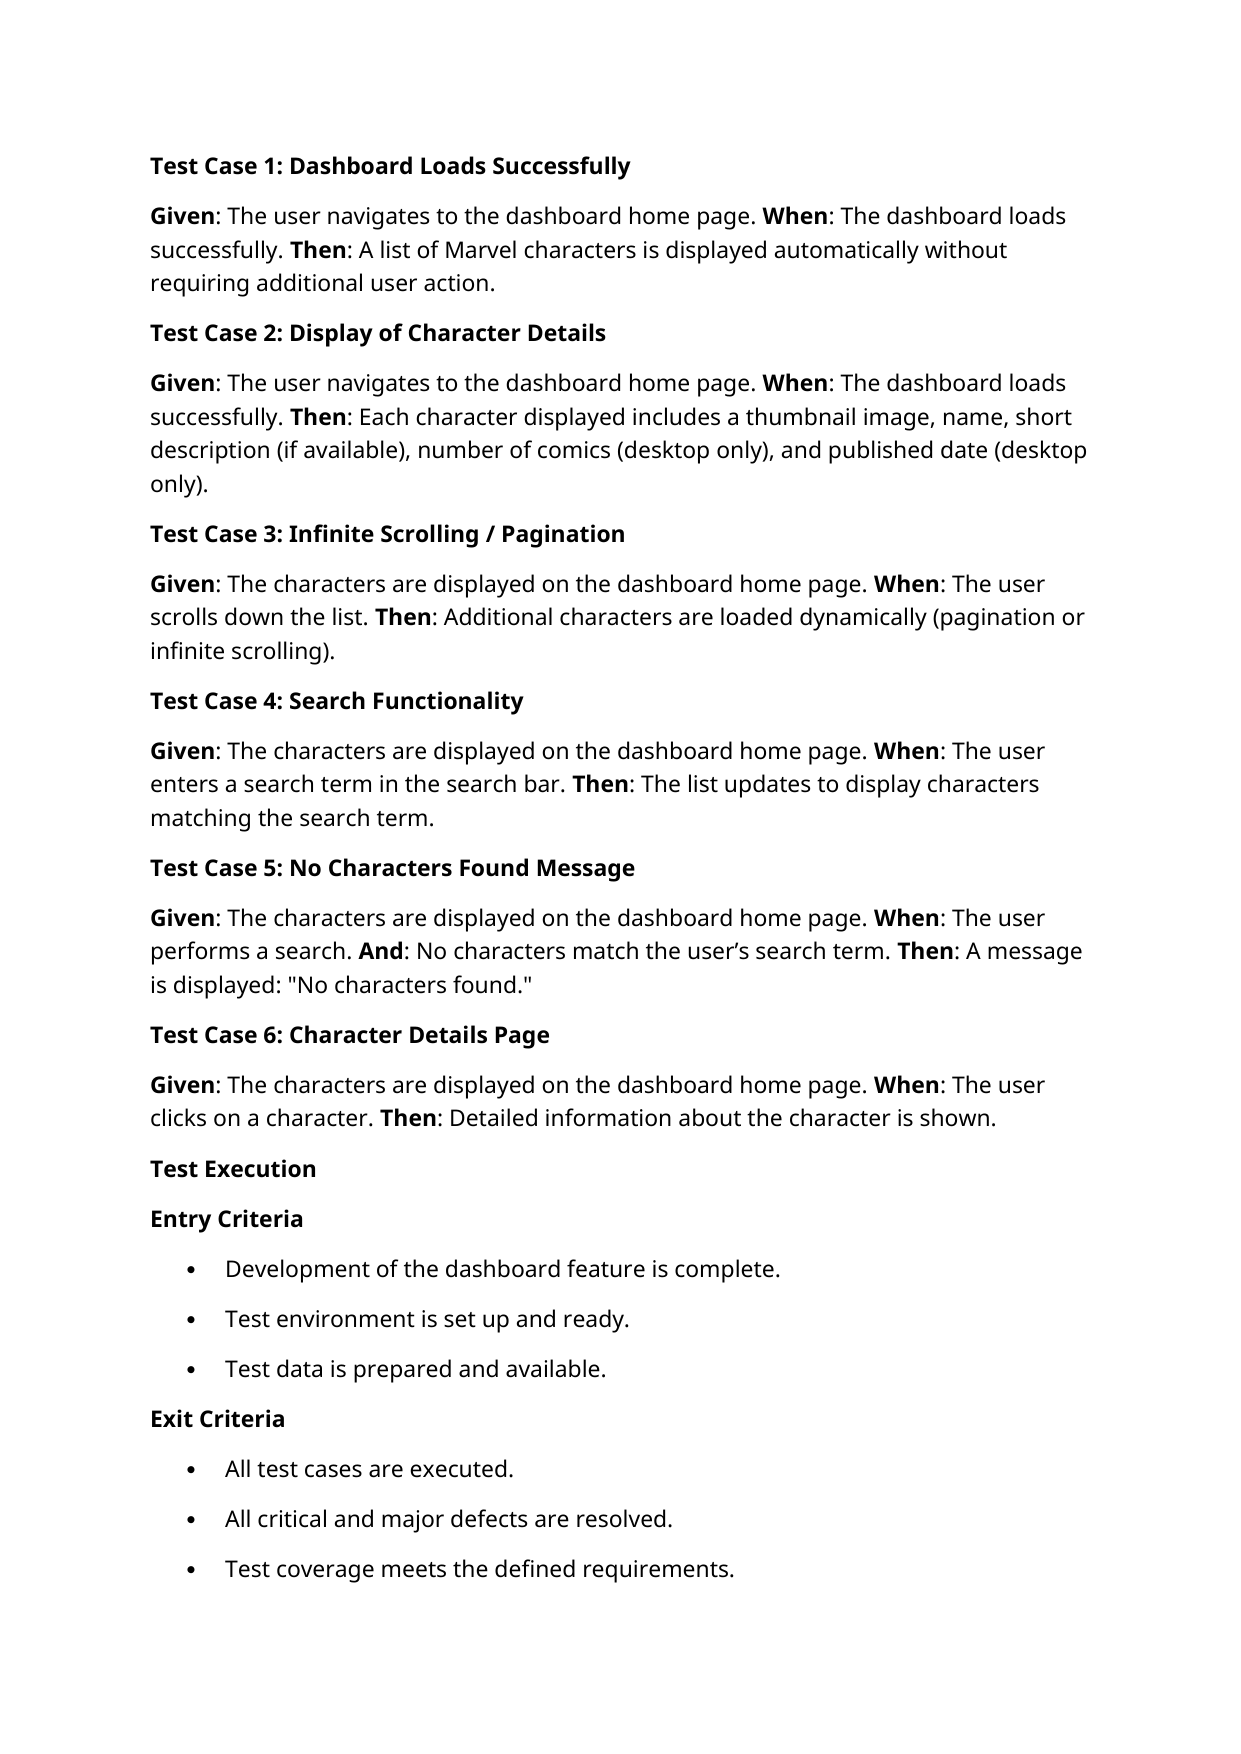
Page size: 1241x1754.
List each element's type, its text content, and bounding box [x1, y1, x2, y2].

text Test Case 5: No Characters Found Message [150, 852, 1090, 883]
list Development of the dashboard feature is complete. [187, 1253, 1090, 1284]
text Exit Criteria [150, 1403, 1090, 1434]
text Test Case 3: Infinite Scrolling / Pagination [150, 518, 1090, 549]
list All critical and major defects are resolved. [187, 1503, 1090, 1534]
text Given: The user navigates to the dashboard home page. When: The dashboard loads successfully. Then: A list of Marvel characters is displayed automatically without requiring additional user action. [150, 200, 1090, 298]
text Test Case 4: Search Functionality [150, 685, 1090, 716]
text Test Case 2: Display of Character Details [150, 317, 1090, 348]
list Test coverage meets the defined requirements. [187, 1553, 1090, 1584]
text Test Case 6: Character Details Page [150, 1019, 1090, 1050]
text Given: The characters are displayed on the dashboard home page. When: The user enters a search term in the search bar. Then: The list updates to display characters matching the search term. [150, 735, 1090, 833]
text Given: The characters are displayed on the dashboard home page. When: The user scrolls down the list. Then: Additional characters are loaded dynamically (pagination or infinite scrolling). [150, 568, 1090, 666]
text Given: The characters are displayed on the dashboard home page. When: The user clicks on a character. Then: Detailed information about the character is shown. [150, 1069, 1090, 1134]
text Test Execution [150, 1152, 1090, 1184]
list Test data is prepared and available. [187, 1353, 1090, 1384]
text Given: The user navigates to the dashboard home page. When: The dashboard loads successfully. Then: Each character displayed includes a thumbnail image, name, short description (if available), number of comics (desktop only), and published date (desktop only). [150, 367, 1090, 499]
list Test environment is set up and ready. [187, 1303, 1090, 1334]
text Entry Criteria [150, 1203, 1090, 1234]
text Test Case 1: Dashboard Loads Successfully [150, 150, 1090, 181]
text Given: The characters are displayed on the dashboard home page. When: The user performs a search. And: No characters match the user’s search term. Then: A message is displayed: "No characters found." [150, 902, 1090, 1000]
list All test cases are executed. [187, 1453, 1090, 1484]
